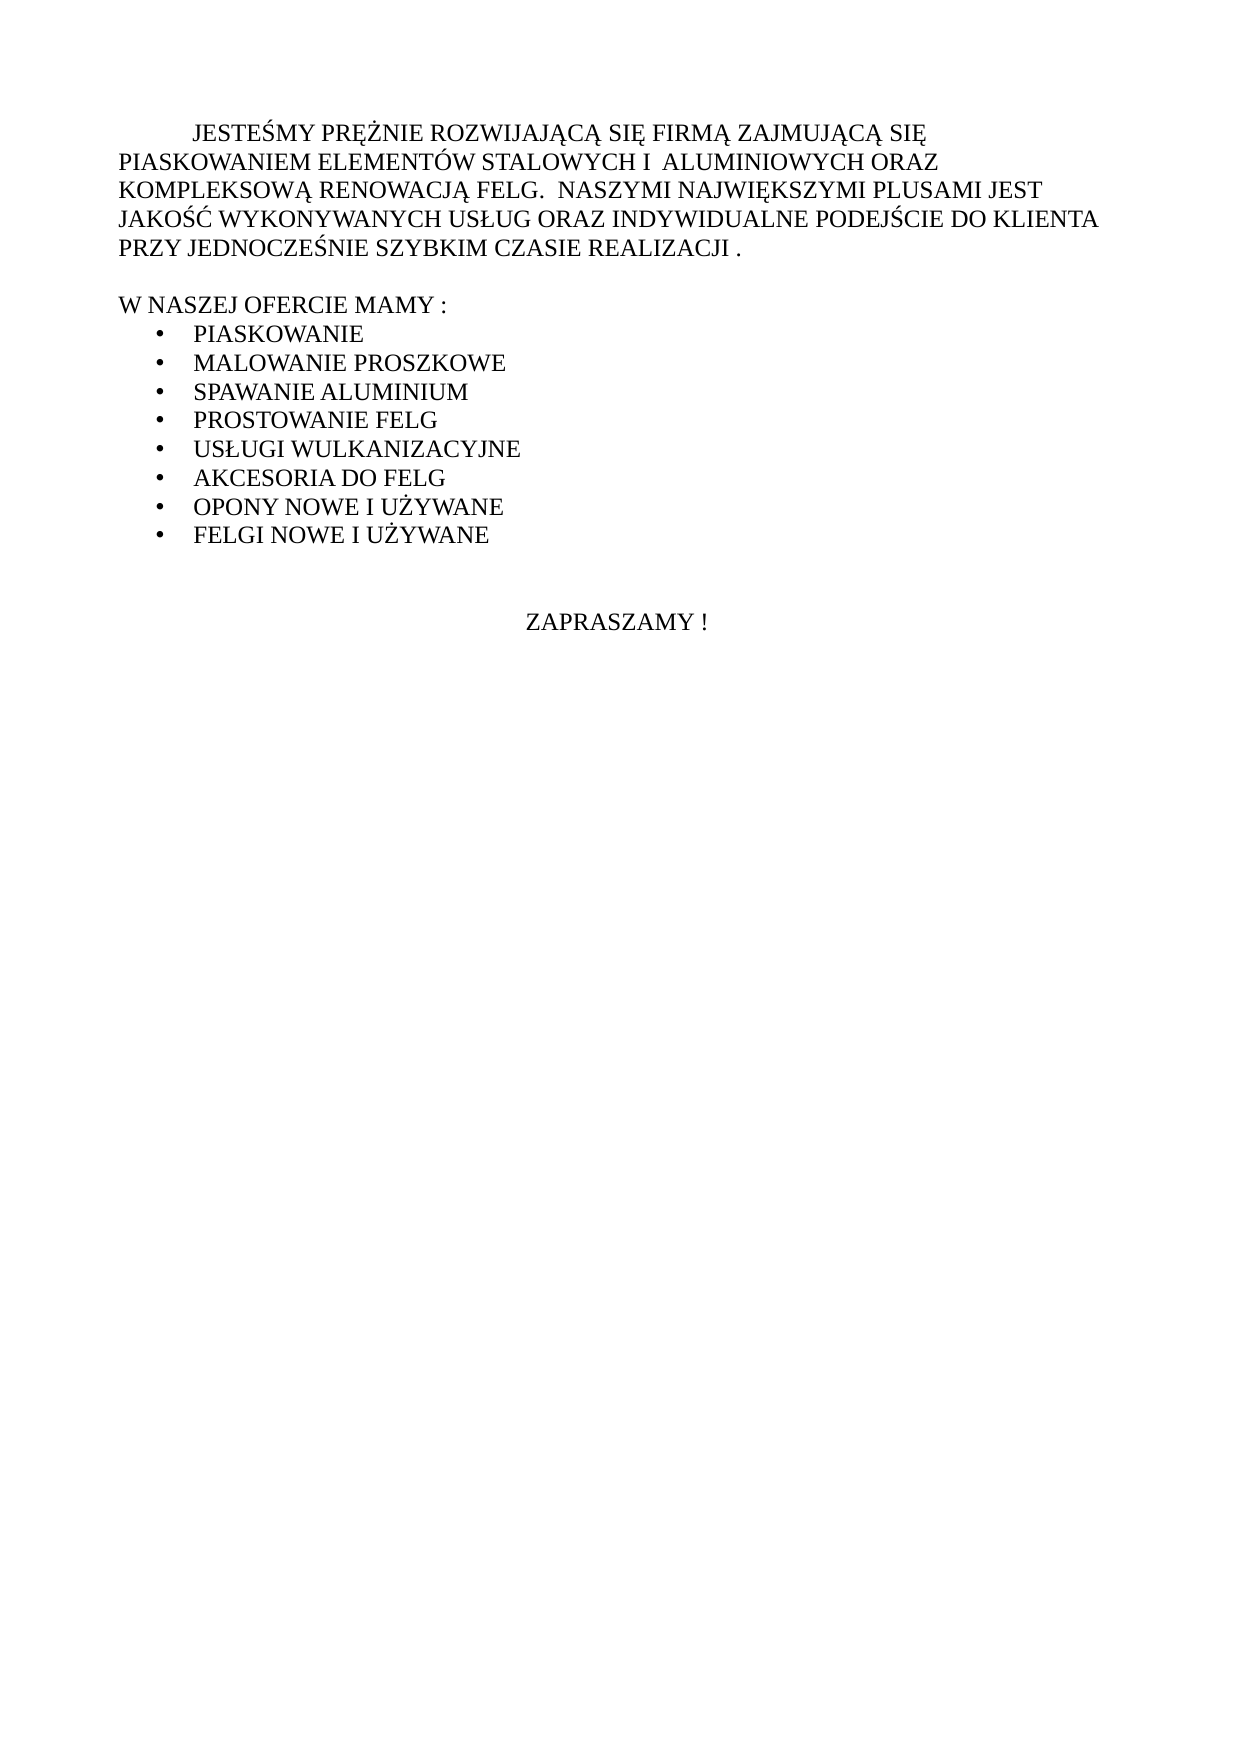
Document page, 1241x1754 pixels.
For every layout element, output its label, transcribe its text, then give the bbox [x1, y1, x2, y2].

list FELGI NOWE I UŻYWANE [156, 521, 1122, 549]
list OPONY NOWE I UŻYWANE [156, 492, 1122, 521]
list SPAWANIE ALUMINIUM [156, 377, 1122, 406]
list AKCESORIA DO FELG [156, 463, 1122, 492]
list USŁUGI WULKANIZACYJNE [156, 434, 1122, 463]
list MALOWANIE PROSZKOWE [156, 348, 1122, 377]
text W NASZEJ OFERCIE MAMY : [118, 291, 1122, 319]
text ZAPRASZAMY ! [118, 607, 1122, 636]
list PIASKOWANIE [156, 319, 1122, 348]
list PROSTOWANIE FELG [156, 406, 1122, 434]
text JESTEŚMY PRĘŻNIE ROZWIJAJĄCĄ SIĘ FIRMĄ ZAJMUJĄCĄ SIĘ PIASKOWANIEM ELEMENTÓW STALOWYCH I ALUMINIOWYCH ORAZ KOMPLEKSOWĄ RENOWACJĄ FELG. NASZYMI NAJWIĘKSZYMI PLUSAMI JEST JAKOŚĆ WYKONYWANYCH USŁUG ORAZ INDYWIDUALNE PODEJŚCIE DO KLIENTA PRZY JEDNOCZEŚNIE SZYBKIM CZASIE REALIZACJI . [118, 118, 1122, 262]
